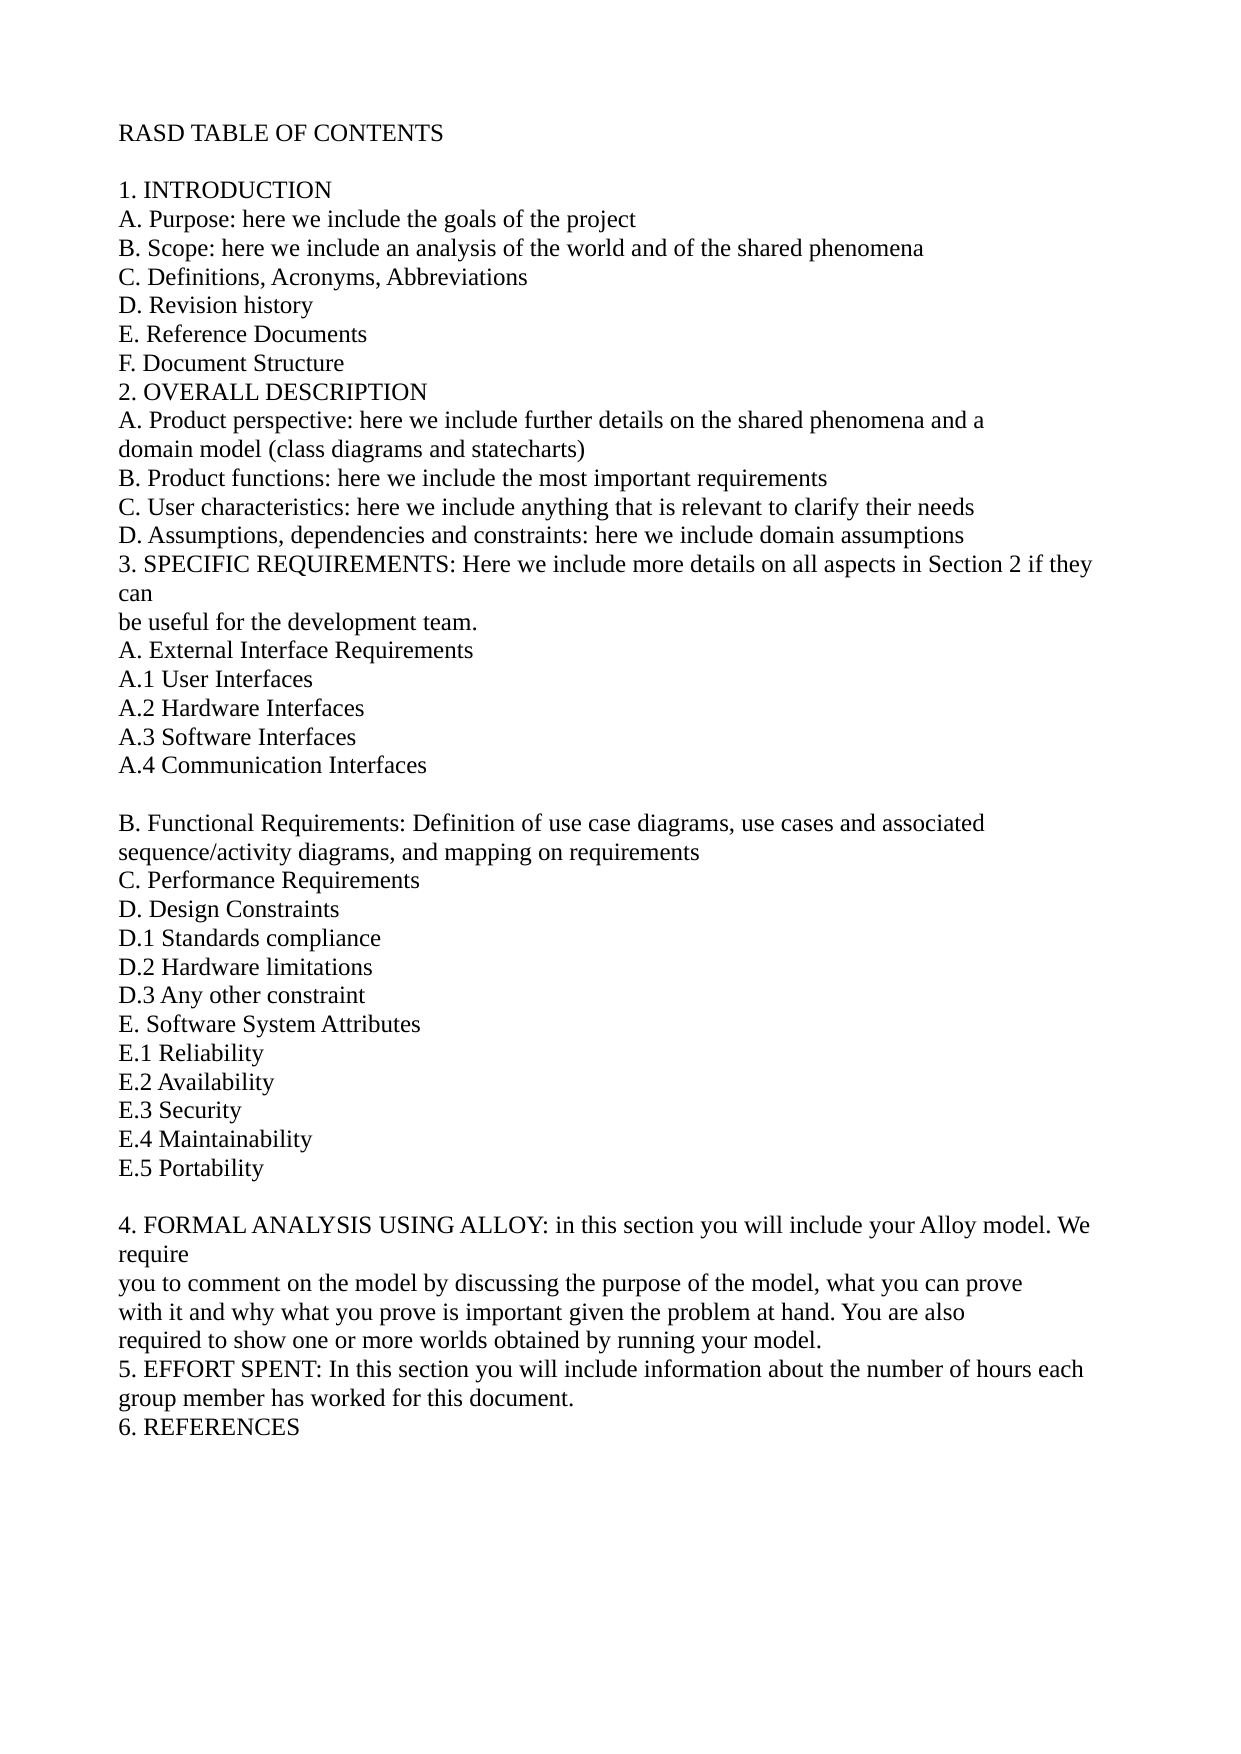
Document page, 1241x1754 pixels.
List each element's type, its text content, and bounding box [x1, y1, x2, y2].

text D.3 Any other constraint [118, 981, 1122, 1009]
text with it and why what you prove is important given the problem at hand. You are also [118, 1297, 1122, 1326]
text D.1 Standards compliance [118, 923, 1122, 952]
text domain model (class diagrams and statecharts) [118, 434, 1122, 463]
text required to show one or more worlds obtained by running your model. [118, 1326, 1122, 1354]
text group member has worked for this document. [118, 1383, 1122, 1412]
text F. Document Structure [118, 348, 1122, 377]
text B. Product functions: here we include the most important requirements [118, 463, 1122, 492]
text RASD TABLE OF CONTENTS [118, 118, 1122, 147]
text A. Product perspective: here we include further details on the shared phenomena and a [118, 406, 1122, 434]
text D. Design Constraints [118, 894, 1122, 923]
text 6. REFERENCES [118, 1412, 1122, 1441]
text A.2 Hardware Interfaces [118, 693, 1122, 722]
text C. User characteristics: here we include anything that is relevant to clarify their needs [118, 492, 1122, 521]
text C. Definitions, Acronyms, Abbreviations [118, 262, 1122, 291]
text D.2 Hardware limitations [118, 952, 1122, 981]
text E.4 Maintainability [118, 1124, 1122, 1153]
text E.5 Portability [118, 1153, 1122, 1182]
text E.1 Reliability [118, 1038, 1122, 1067]
text A.1 User Interfaces [118, 664, 1122, 693]
text E. Reference Documents [118, 319, 1122, 348]
text A. External Interface Requirements [118, 636, 1122, 664]
text A.4 Communication Interfaces [118, 751, 1122, 779]
text E.2 Availability [118, 1067, 1122, 1096]
text 5. EFFORT SPENT: In this section you will include information about the number of hours each [118, 1354, 1122, 1383]
text 4. FORMAL ANALYSIS USING ALLOY: in this section you will include your Alloy model. We require [118, 1211, 1122, 1268]
text 1. INTRODUCTION [118, 176, 1122, 204]
text C. Performance Requirements [118, 866, 1122, 894]
text E. Software System Attributes [118, 1009, 1122, 1038]
text be useful for the development team. [118, 607, 1122, 636]
text E.3 Security [118, 1096, 1122, 1124]
text 2. OVERALL DESCRIPTION [118, 377, 1122, 406]
text D. Assumptions, dependencies and constraints: here we include domain assumptions [118, 521, 1122, 549]
text A.3 Software Interfaces [118, 722, 1122, 751]
text 3. SPECIFIC REQUIREMENTS: Here we include more details on all aspects in Section 2 if they can [118, 549, 1122, 607]
text B. Functional Requirements: Definition of use case diagrams, use cases and associated [118, 808, 1122, 837]
text you to comment on the model by discussing the purpose of the model, what you can prove [118, 1268, 1122, 1297]
text B. Scope: here we include an analysis of the world and of the shared phenomena [118, 233, 1122, 262]
text sequence/activity diagrams, and mapping on requirements [118, 837, 1122, 866]
text D. Revision history [118, 291, 1122, 319]
text A. Purpose: here we include the goals of the project [118, 204, 1122, 233]
